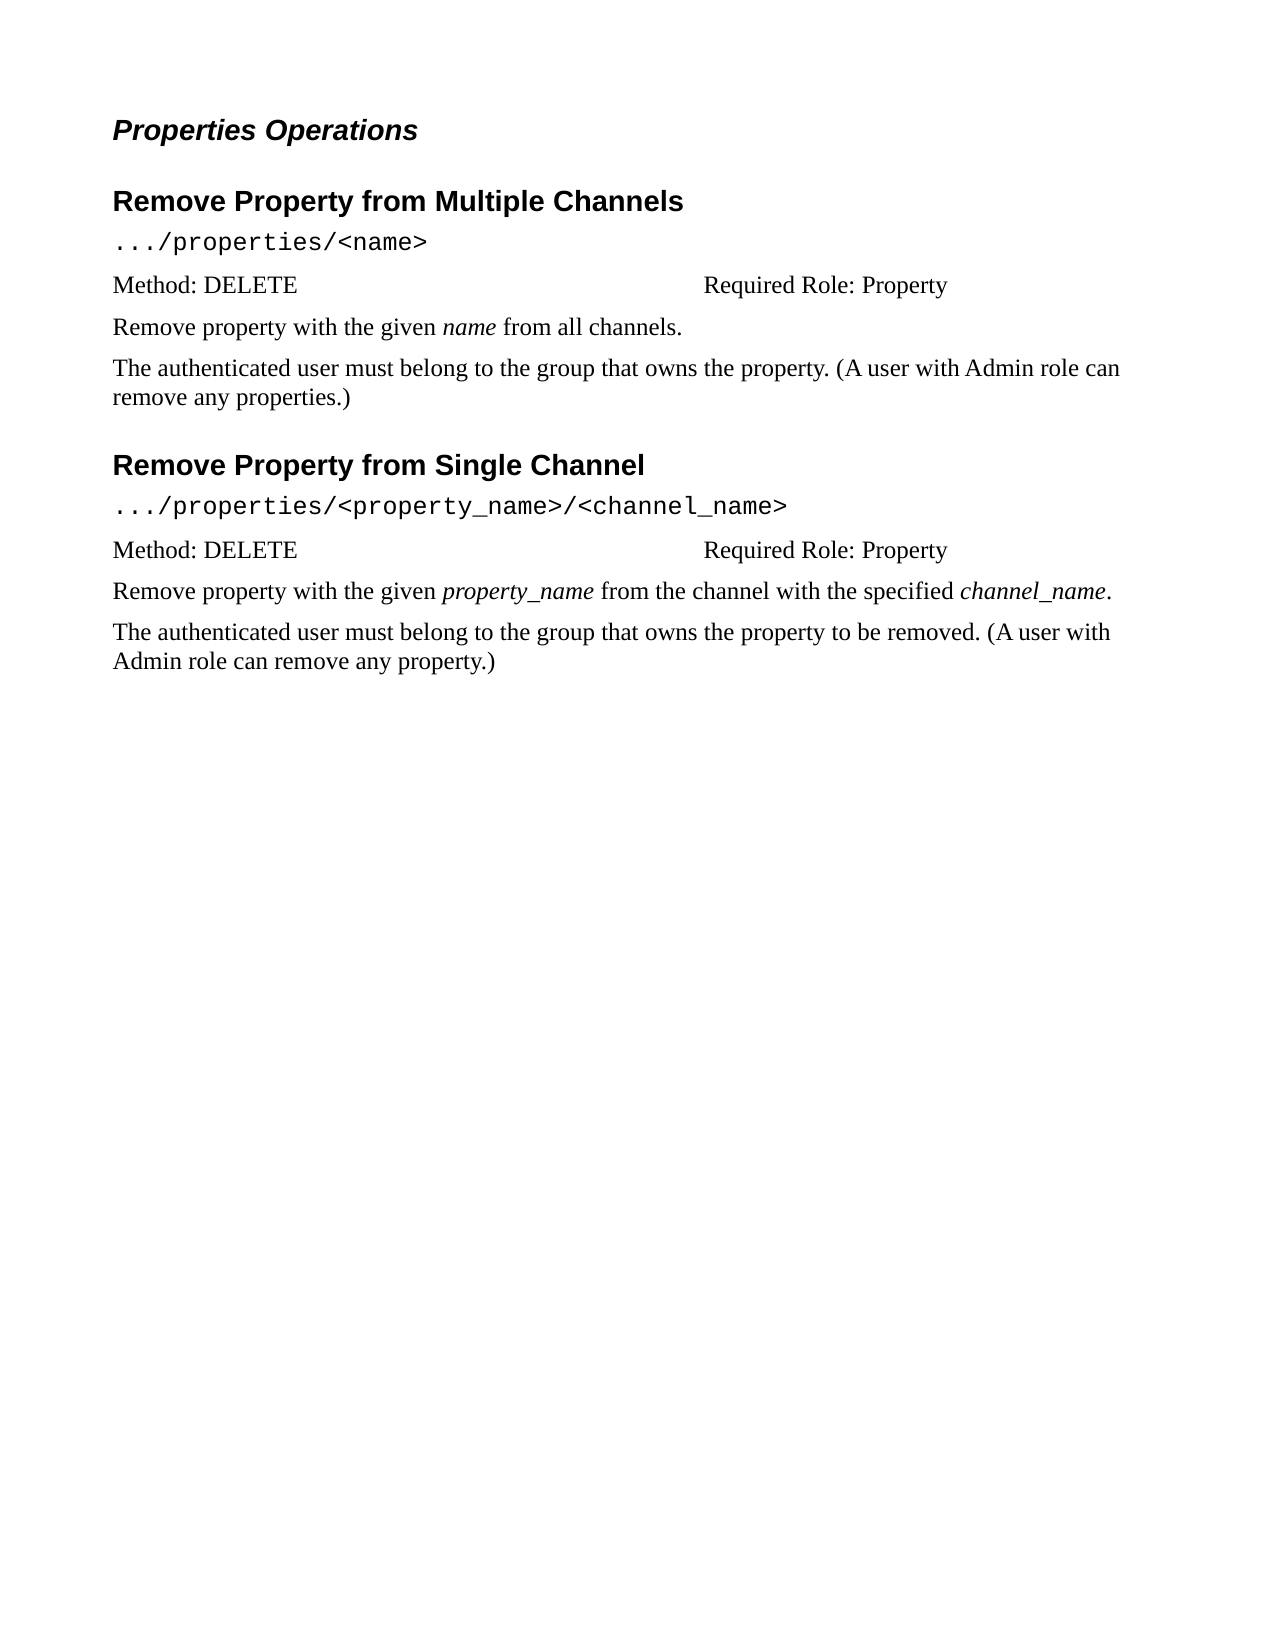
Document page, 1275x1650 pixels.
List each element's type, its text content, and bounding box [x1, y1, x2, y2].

subtitle Remove Property from Multiple Channels [112, 183, 1162, 217]
text The authenticated user must belong to the group that owns the property. (A user with Admin role can remove any properties.) [112, 353, 1162, 410]
subtitle Properties Operations [112, 112, 1162, 146]
text Remove property with the given name from all channels. [112, 312, 1162, 340]
text Method: DELETE Required Role: Property [112, 535, 1162, 563]
text .../properties/<name> [112, 229, 1162, 258]
text Remove property with the given property_name from the channel with the specified channel_name. [112, 576, 1162, 605]
text .../properties/<property_name>/<channel_name> [112, 494, 1162, 522]
subtitle Remove Property from Single Channel [112, 448, 1162, 481]
text The authenticated user must belong to the group that owns the property to be removed. (A user with Admin role can remove any property.) [112, 617, 1162, 675]
text Method: DELETE Required Role: Property [112, 270, 1162, 299]
